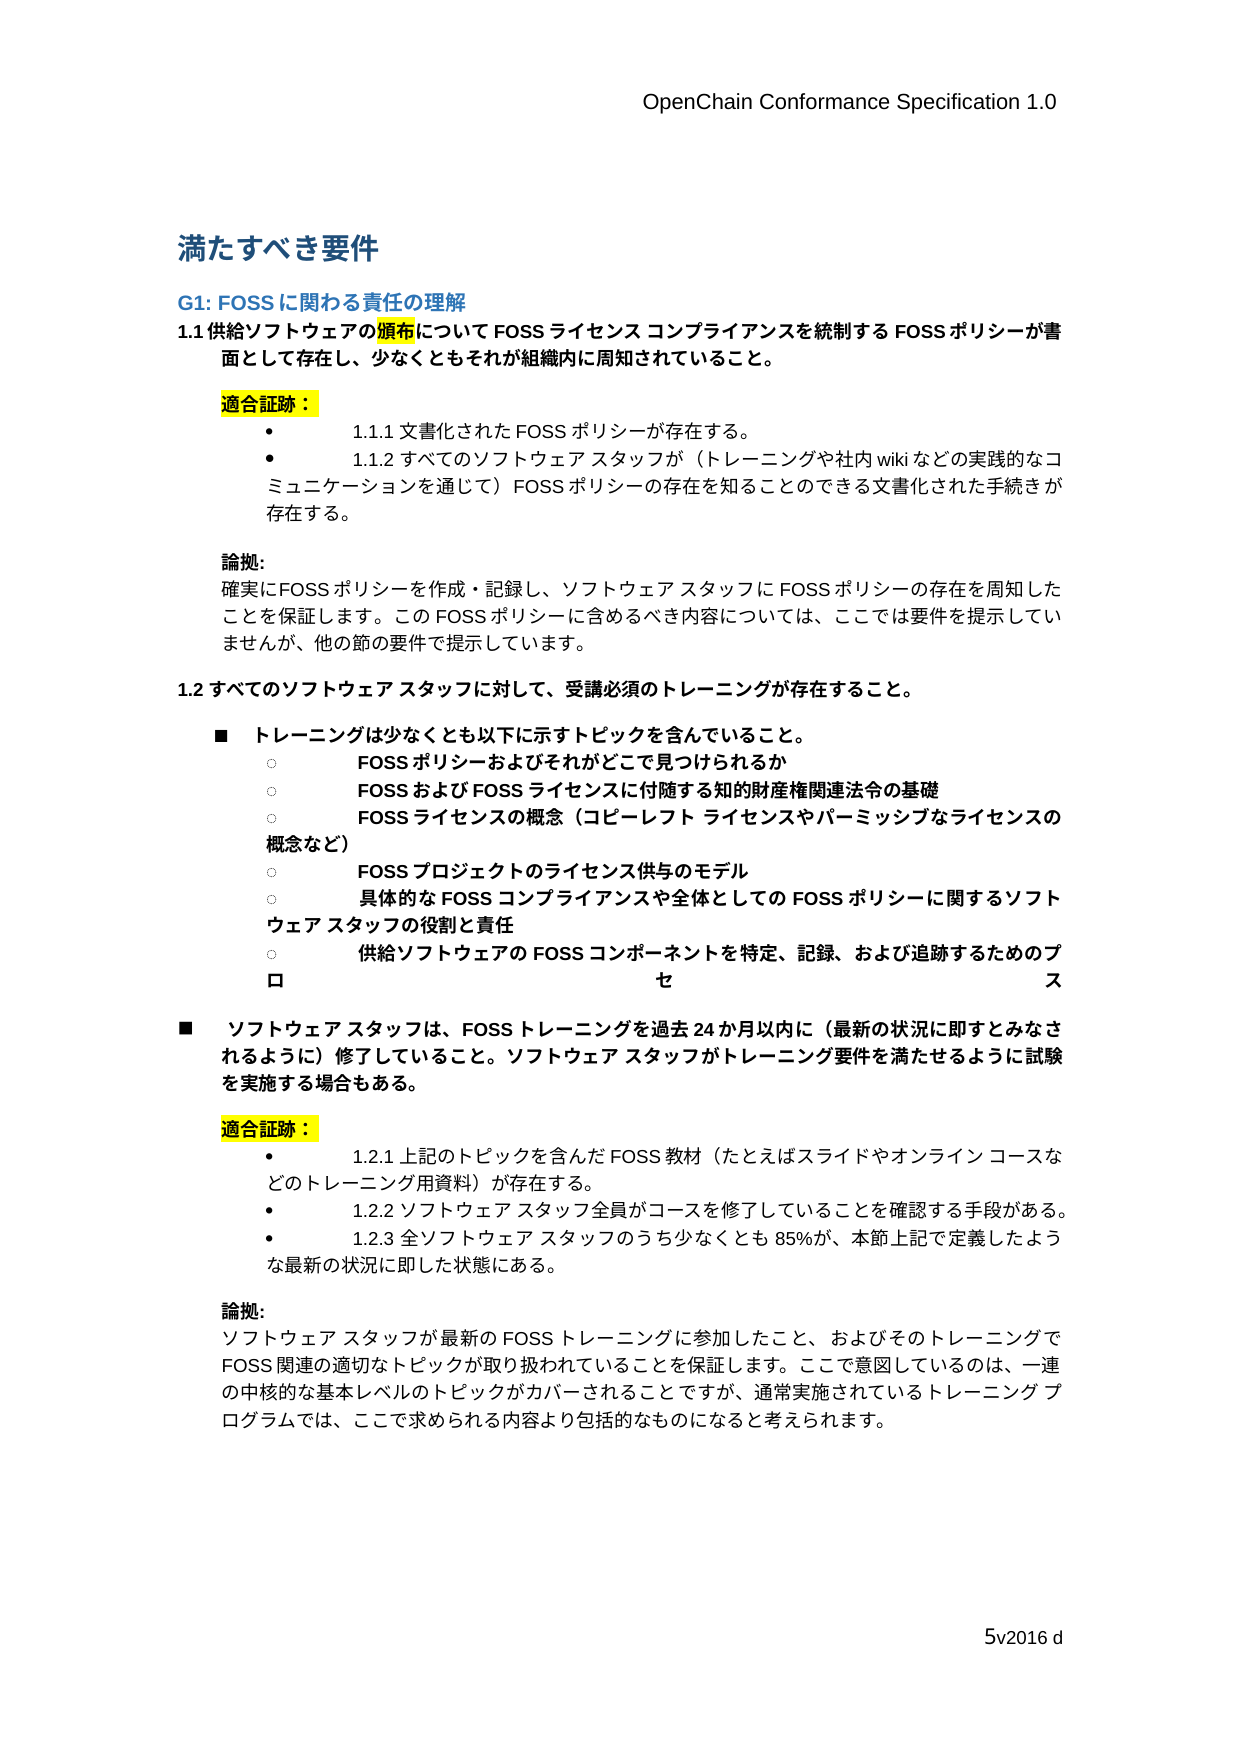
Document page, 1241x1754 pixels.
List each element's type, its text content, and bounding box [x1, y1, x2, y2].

text ソフトウェア スタッフが最新のFOSSトレーニングに参加したこと、およびそのトレーニングでFOSS関連の適切なトピックが取り扱われていることを保証します。ここで意図しているのは、一連の中核的な基本レベルのトピックがカバーされることですが、通常実施されているトレーニング プログラムでは、ここで求められる内容より包括的なものになると考えられます。 [221, 1324, 1063, 1432]
subtitle G1: FOSSに関わる責任の理解 [177, 287, 1063, 317]
text 確実にFOSSポリシーを作成・記録し、ソフトウェア スタッフにFOSSポリシーの存在を周知したことを保証します。このFOSSポリシーに含めるべき内容については、ここでは要件を提示していませんが、他の節の要件で提示しています。 [221, 574, 1063, 656]
list FOSSライセンスの概念（コピーレフト ライセンスやパーミッシブなライセンスの概念など） [266, 802, 1063, 857]
subtitle 満たすべき要件 [177, 226, 1063, 268]
list ソフトウェア スタッフは、FOSSトレーニングを過去24か月以内に（最新の状況に即すとみなされるように）修了していること。ソフトウェア スタッフがトレーニング要件を満たせるように試験を実施する場合もある。 [177, 1014, 1063, 1096]
list 供給ソフトウェアのFOSSコンポーネントを特定、記録、および追跡するためのプロセス [266, 938, 1063, 1014]
text 適合証跡： [221, 1114, 1063, 1142]
text 論拠: [221, 1296, 1063, 1324]
text 適合証跡： [221, 390, 1063, 417]
list FOSSポリシーおよびそれがどこで見つけられるか [266, 748, 1063, 775]
text 論拠: [221, 547, 1063, 574]
text 1.2 すべてのソフトウェア スタッフに対して、受講必須のトレーニングが存在すること。 [177, 675, 1063, 702]
list 1.2.3 全ソフトウェア スタッフのうち少なくとも85%が、本節上記で定義したような最新の状況に即した状態にある。 [266, 1223, 1063, 1278]
list 1.2.1 上記のトピックを含んだFOSS教材（たとえばスライドやオンライン コースなどのトレーニング用資料）が存在する。 [266, 1142, 1063, 1196]
text 1.1供給ソフトウェアの頒布についてFOSSライセンス コンプライアンスを統制するFOSSポリシーが書面として存在し、少なくともそれが組織内に周知されていること。 [177, 317, 1063, 371]
list FOSSおよびFOSSライセンスに付随する知的財産権関連法令の基礎 [266, 775, 1063, 802]
list 1.1.1 文書化されたFOSS ポリシーが存在する。 [266, 417, 1063, 444]
list FOSSプロジェクトのライセンス供与のモデル [266, 857, 1063, 884]
list 1.2.2 ソフトウェア スタッフ全員がコースを修了していることを確認する手段がある。 [266, 1196, 1063, 1223]
